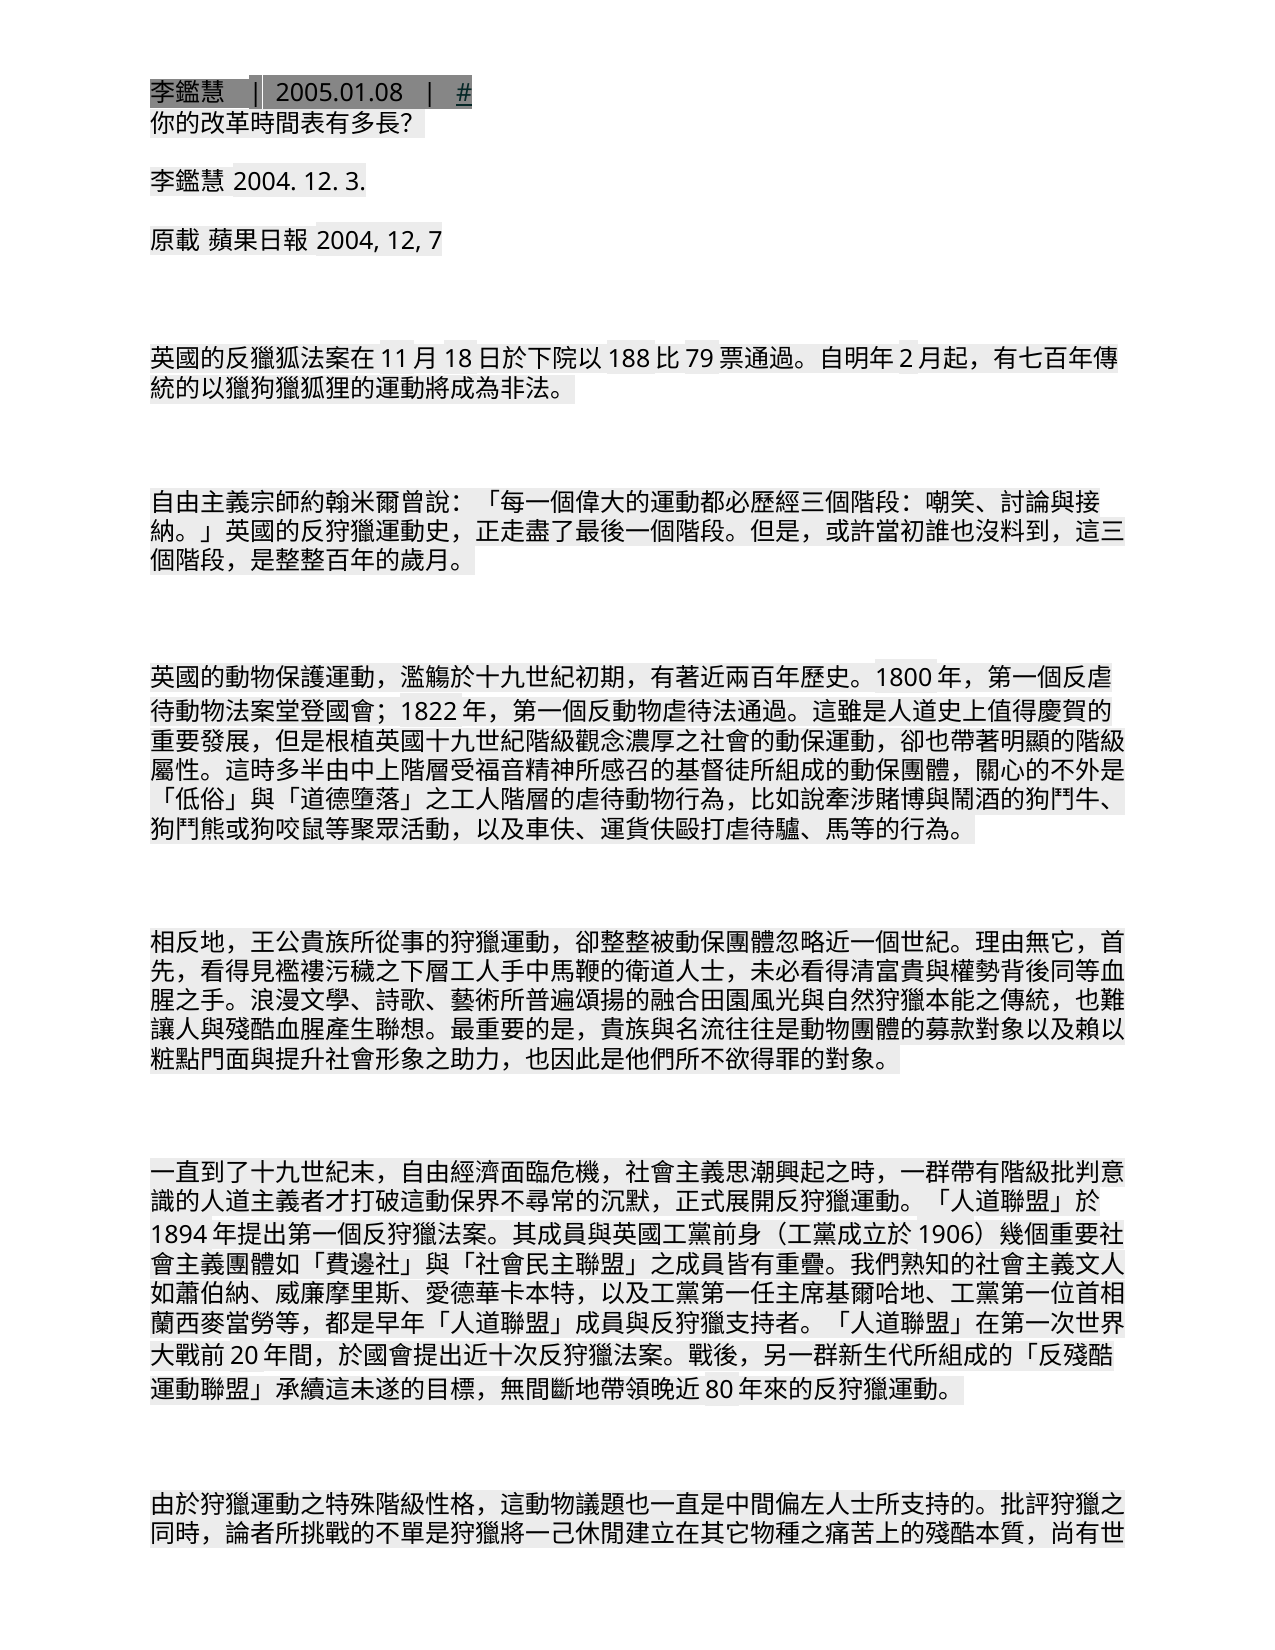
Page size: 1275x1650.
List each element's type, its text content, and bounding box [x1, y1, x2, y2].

text 相反地，王公貴族所從事的狩獵運動，卻整整被動保團體忽略近一個世紀。理由無它，首先，看得見襤褸污穢之下層工人手中馬鞭的衛道人士，未必看得清富貴與權勢背後同等血腥之手。浪漫文學、詩歌、藝術所普遍頌揚的融合田園風光與自然狩獵本能之傳統，也難讓人與殘酷血腥產生聯想。最重要的是，貴族與名流往往是動物團體的募款對象以及賴以粧點門面與提升社會形象之助力，也因此是他們所不欲得罪的對象。 [150, 928, 1125, 1074]
text 英國的動物保護運動，濫觴於十九世紀初期，有著近兩百年歷史。1800年，第一個反虐待動物法案堂登國會；1822年，第一個反動物虐待法通過。這雖是人道史上值得慶賀的重要發展，但是根植英國十九世紀階級觀念濃厚之社會的動保運動，卻也帶著明顯的階級屬性。這時多半由中上階層受福音精神所感召的基督徒所組成的動保團體，關心的不外是「低俗」與「道德墮落」之工人階層的虐待動物行為，比如說牽涉賭博與鬧酒的狗鬥牛、狗鬥熊或狗咬鼠等聚眾活動，以及車伕、運貨伕毆打虐待驢、馬等的行為。 [150, 659, 1125, 844]
text 李鑑慧 2004. 12. 3. [150, 163, 1125, 197]
text 英國的反獵狐法案在11月18日於下院以188比79票通過。自明年2月起，有七百年傳統的以獵狗獵狐狸的運動將成為非法。 [150, 340, 1125, 404]
text 李鑑慧 | 2005.01.08 | # [150, 75, 1125, 109]
text 你的改革時間表有多長？ [150, 109, 1125, 138]
text 一直到了十九世紀末，自由經濟面臨危機，社會主義思潮興起之時，一群帶有階級批判意識的人道主義者才打破這動保界不尋常的沉默，正式展開反狩獵運動。「人道聯盟」於1894年提出第一個反狩獵法案。其成員與英國工黨前身（工黨成立於1906）幾個重要社會主義團體如「費邊社」與「社會民主聯盟」之成員皆有重疊。我們熟知的社會主義文人如蕭伯納、威廉摩里斯、愛德華卡本特，以及工黨第一任主席基爾哈地、工黨第一位首相蘭西麥當勞等，都是早年「人道聯盟」成員與反狩獵支持者。「人道聯盟」在第一次世界大戰前20年間，於國會提出近十次反狩獵法案。戰後，另一群新生代所組成的「反殘酷運動聯盟」承續這未遂的目標，無間斷地帶領晚近80年來的反狩獵運動。 [150, 1158, 1125, 1406]
text 自由主義宗師約翰米爾曾說：「每一個偉大的運動都必歷經三個階段：嘲笑、討論與接納。」英國的反狩獵運動史，正走盡了最後一個階段。但是，或許當初誰也沒料到，這三個階段，是整整百年的歲月。 [150, 488, 1125, 575]
text 由於狩獵運動之特殊階級性格，這動物議題也一直是中間偏左人士所支持的。批評狩獵之同時，論者所挑戰的不單是狩獵將一己休閒建立在其它物種之痛苦上的殘酷本質，尚有世襲地主與貴族之特權與地位。進入二十世紀下半期，狩獵議題被視為是城市與鄉村之爭，這古老的英國傳統，依舊區隔了保守黨與工黨。1979年，英國工黨正式將「反狩獵」納入黨綱。不過這之後是保守黨長達17年的執政，直至1997年工黨執政，反狩獵法案才開始有了贏面。過去數年，下院屢次通過此法，代表傳統勢力的上院卻又屢次否決。此回，工黨動用了規避上院否決權的「國會法案」，才將反狩獵法逕行通過納入法典。 [150, 1490, 1125, 1548]
text 原載 蘋果日報 2004, 12, 7 [150, 222, 1125, 256]
